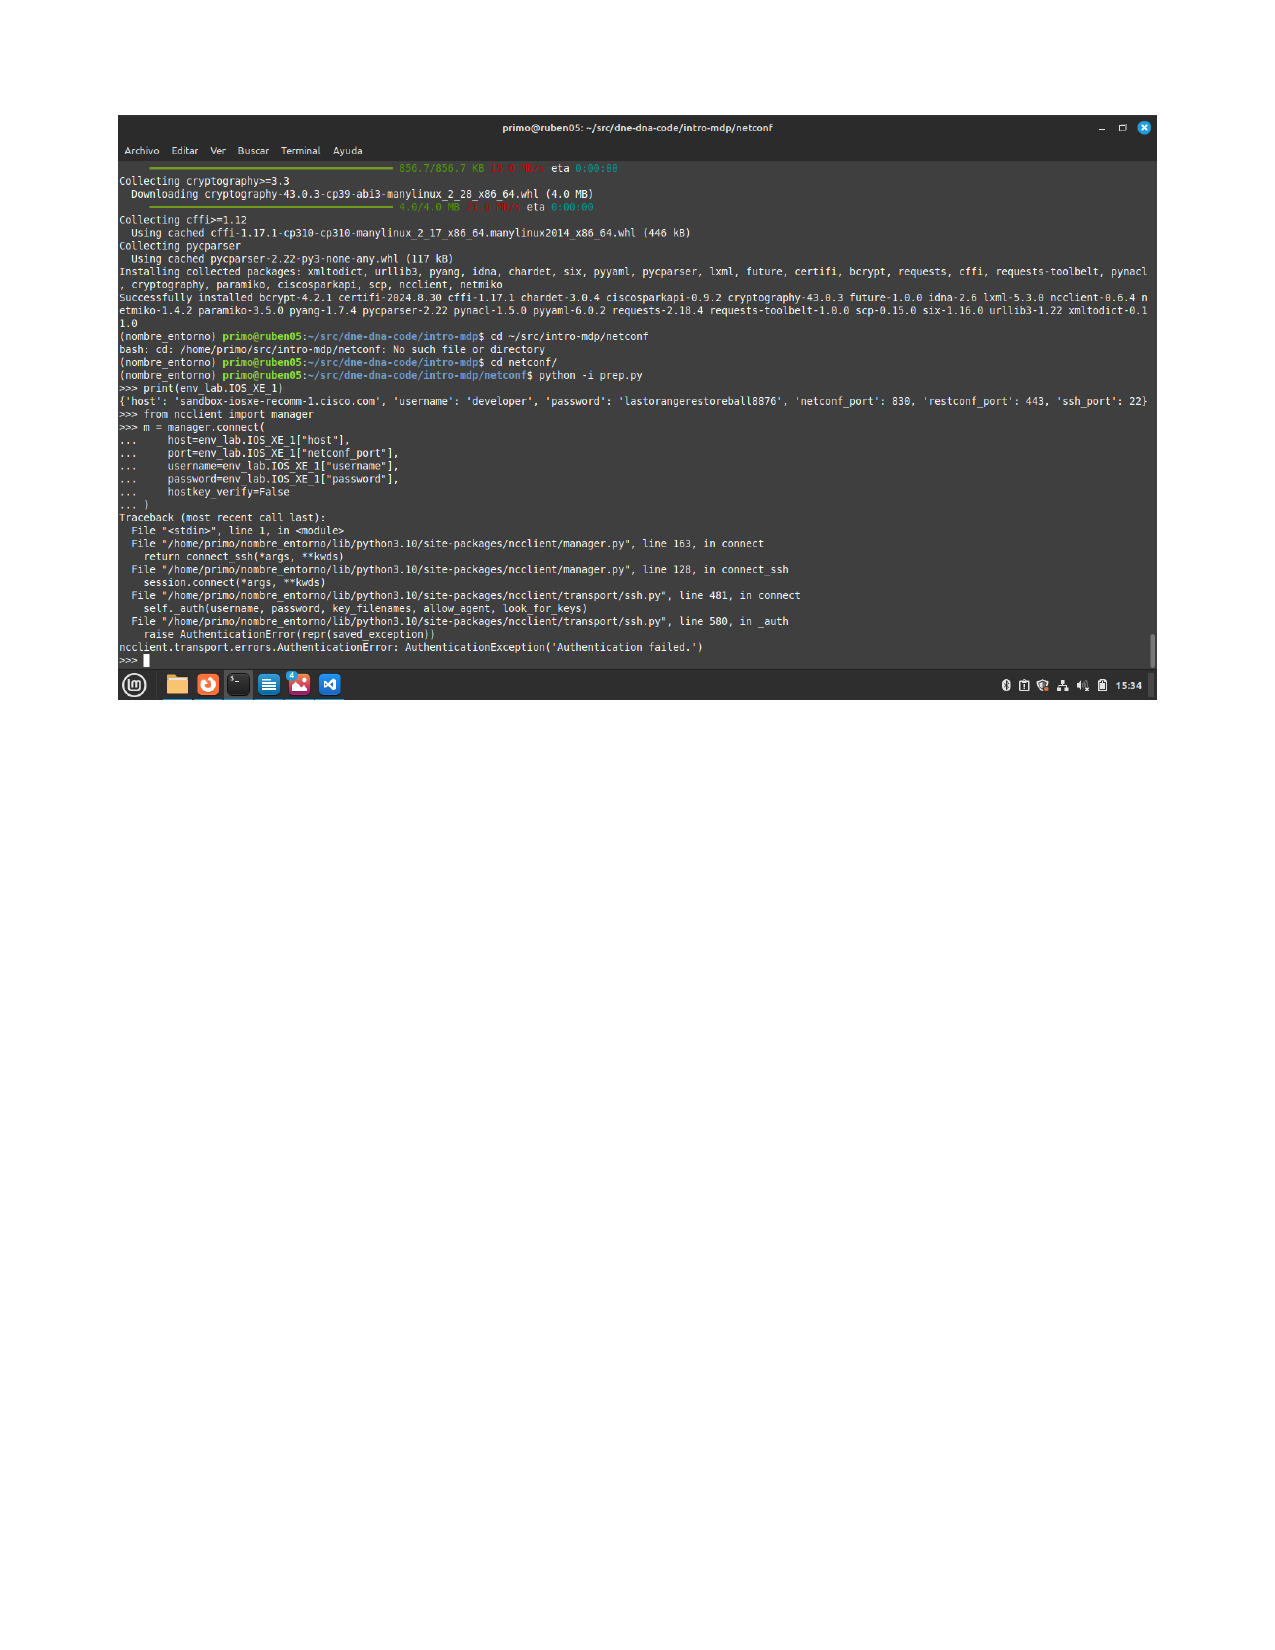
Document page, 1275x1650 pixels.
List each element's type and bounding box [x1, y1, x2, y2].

picture [118, 115, 1157, 700]
